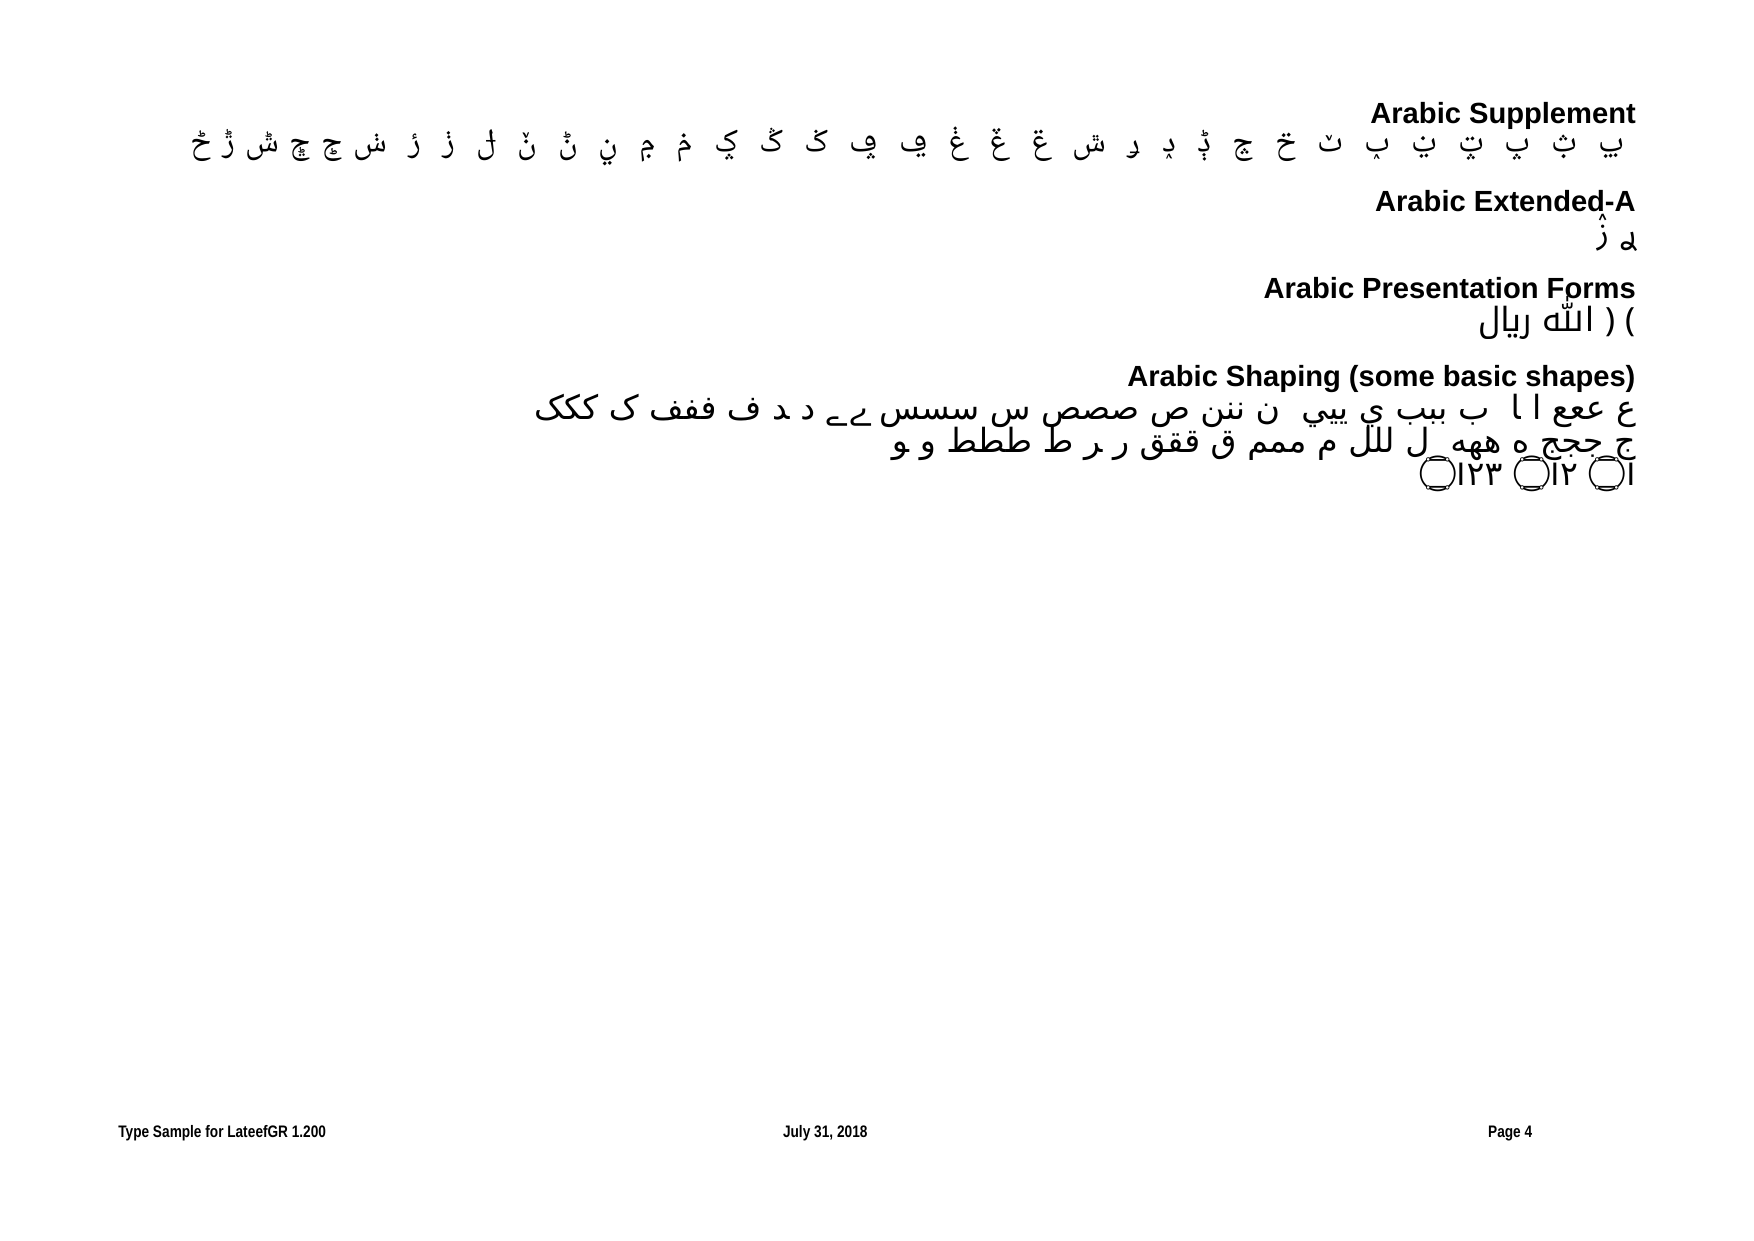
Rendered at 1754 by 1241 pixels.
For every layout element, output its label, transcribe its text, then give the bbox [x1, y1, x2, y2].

subtitle Arabic Shaping (some basic shapes) [118, 359, 1636, 392]
text ࢪ ࢲ [118, 217, 1636, 250]
text ۝۱ ۝۱۲ ۝۱۲۳‬ [118, 459, 1636, 492]
subtitle Arabic Extended-A [118, 183, 1636, 217]
subtitle Arabic Presentation Forms [118, 271, 1636, 305]
text ݐ ݑ ݒ ݓ ݔ ݕ ݖ ݗ ݘ ݙ ݚ ݛ ݜ ݝ ݞ ݟ ݠ ݡ ݢ ݣ ݤ ݥ ݦ ݧ ݨ ݩ ݪ ݫ ݬ ݭ ݮ ݯ ݰ ݱ ݲ [118, 129, 1636, 163]
text ج ججج ه ههه ل للل م ممم ق ققق ر ‍ر ط ططط و ‍و [118, 426, 1636, 459]
subtitle Arabic Supplement [118, 96, 1636, 129]
text ﴾ ﴿ ﷲ ﷼ [118, 305, 1636, 338]
text ع ععع ا ‍ا ب ببب ي ييي ن ننن ص صصص س سسس ے ‍ے د ‍د ف ففف ک ککک [118, 392, 1636, 426]
